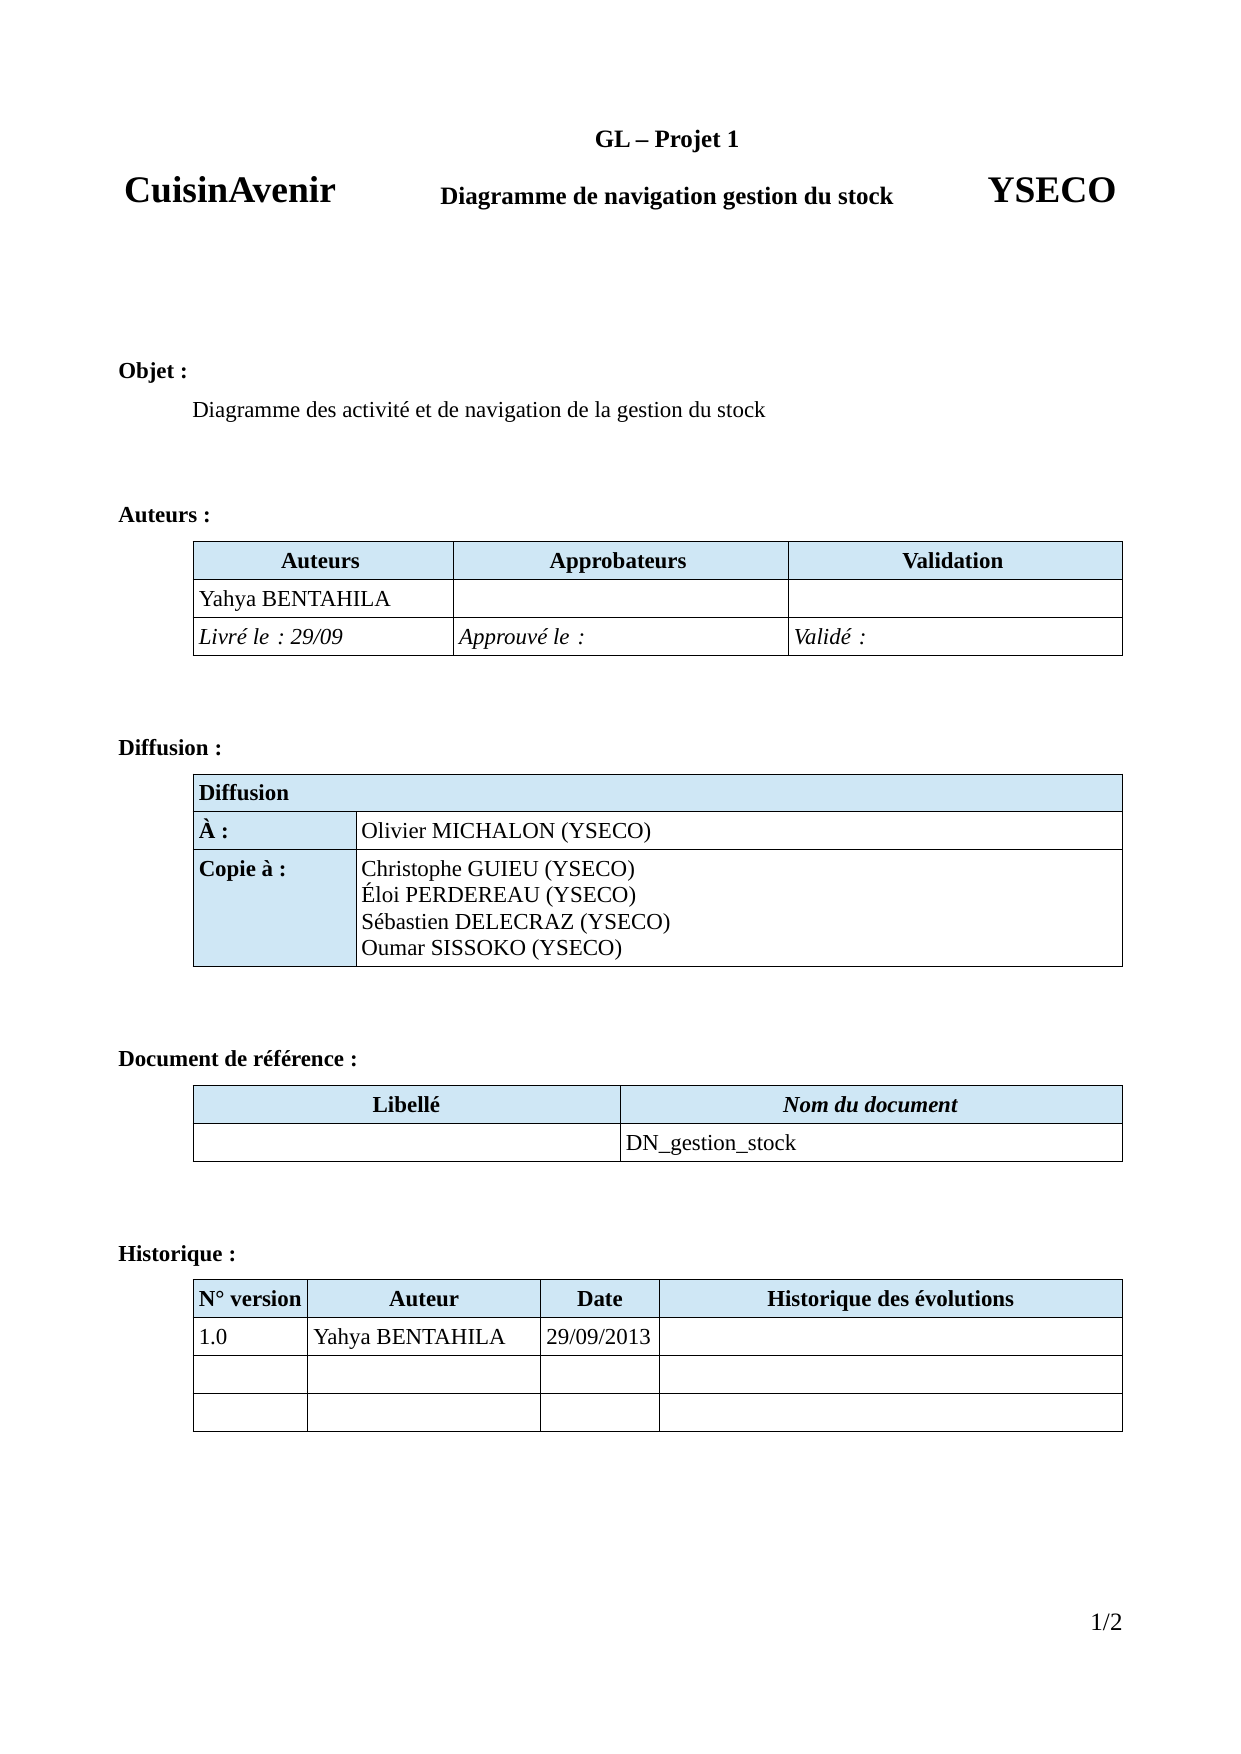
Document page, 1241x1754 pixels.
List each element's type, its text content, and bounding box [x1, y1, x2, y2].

table_header Diffusion [194, 775, 1122, 811]
table_cell Validé : [789, 618, 1122, 655]
table_cell [308, 1356, 540, 1393]
table_cell [660, 1318, 1122, 1355]
table_cell DN_gestion_stock [621, 1124, 1122, 1161]
text Diffusion : [118, 734, 1122, 760]
table_cell [194, 1356, 307, 1393]
table_header Historique des évolutions [660, 1280, 1122, 1317]
table_cell [308, 1394, 540, 1431]
table_cell Yahya BENTAHILA [194, 580, 453, 617]
table_header Validation [789, 542, 1122, 579]
table_cell Olivier MICHALON (YSECO) [357, 812, 1122, 849]
table_header Date [541, 1280, 659, 1317]
table_cell 29/09/2013 [541, 1318, 659, 1355]
table_cell À : [194, 812, 356, 849]
table_cell Christophe GUIEU (YSECO) Éloi PERDEREAU (YSECO) Sébastien DELECRAZ (YSECO) Oumar SISSOKO (YSECO) [357, 850, 1122, 966]
text Document de référence : [118, 1045, 1122, 1072]
table_cell [194, 1394, 307, 1431]
table_cell Copie à : [194, 850, 356, 966]
table_header Auteur [308, 1280, 540, 1317]
table_cell Approuvé le : [454, 618, 788, 655]
table_header Libellé [194, 1086, 620, 1123]
table_cell [194, 1124, 620, 1161]
table_header Auteurs [194, 542, 453, 579]
text Diagramme des activité et de navigation de la gestion du stock [118, 396, 1122, 422]
table_header Approbateurs [454, 542, 788, 579]
table_header Nom du document [621, 1086, 1122, 1123]
text Auteurs : [118, 502, 1122, 528]
table_cell [660, 1356, 1122, 1393]
text Objet : [118, 357, 1122, 383]
table_cell [541, 1394, 659, 1431]
table_header N° version [194, 1280, 307, 1317]
table_cell [789, 580, 1122, 617]
text Historique : [118, 1240, 1122, 1266]
table_cell Livré le : 29/09 [194, 618, 453, 655]
table_cell [541, 1356, 659, 1393]
table_cell Yahya BENTAHILA [308, 1318, 540, 1355]
table_cell [454, 580, 788, 617]
table_cell [660, 1394, 1122, 1431]
table_cell 1.0 [194, 1318, 307, 1355]
